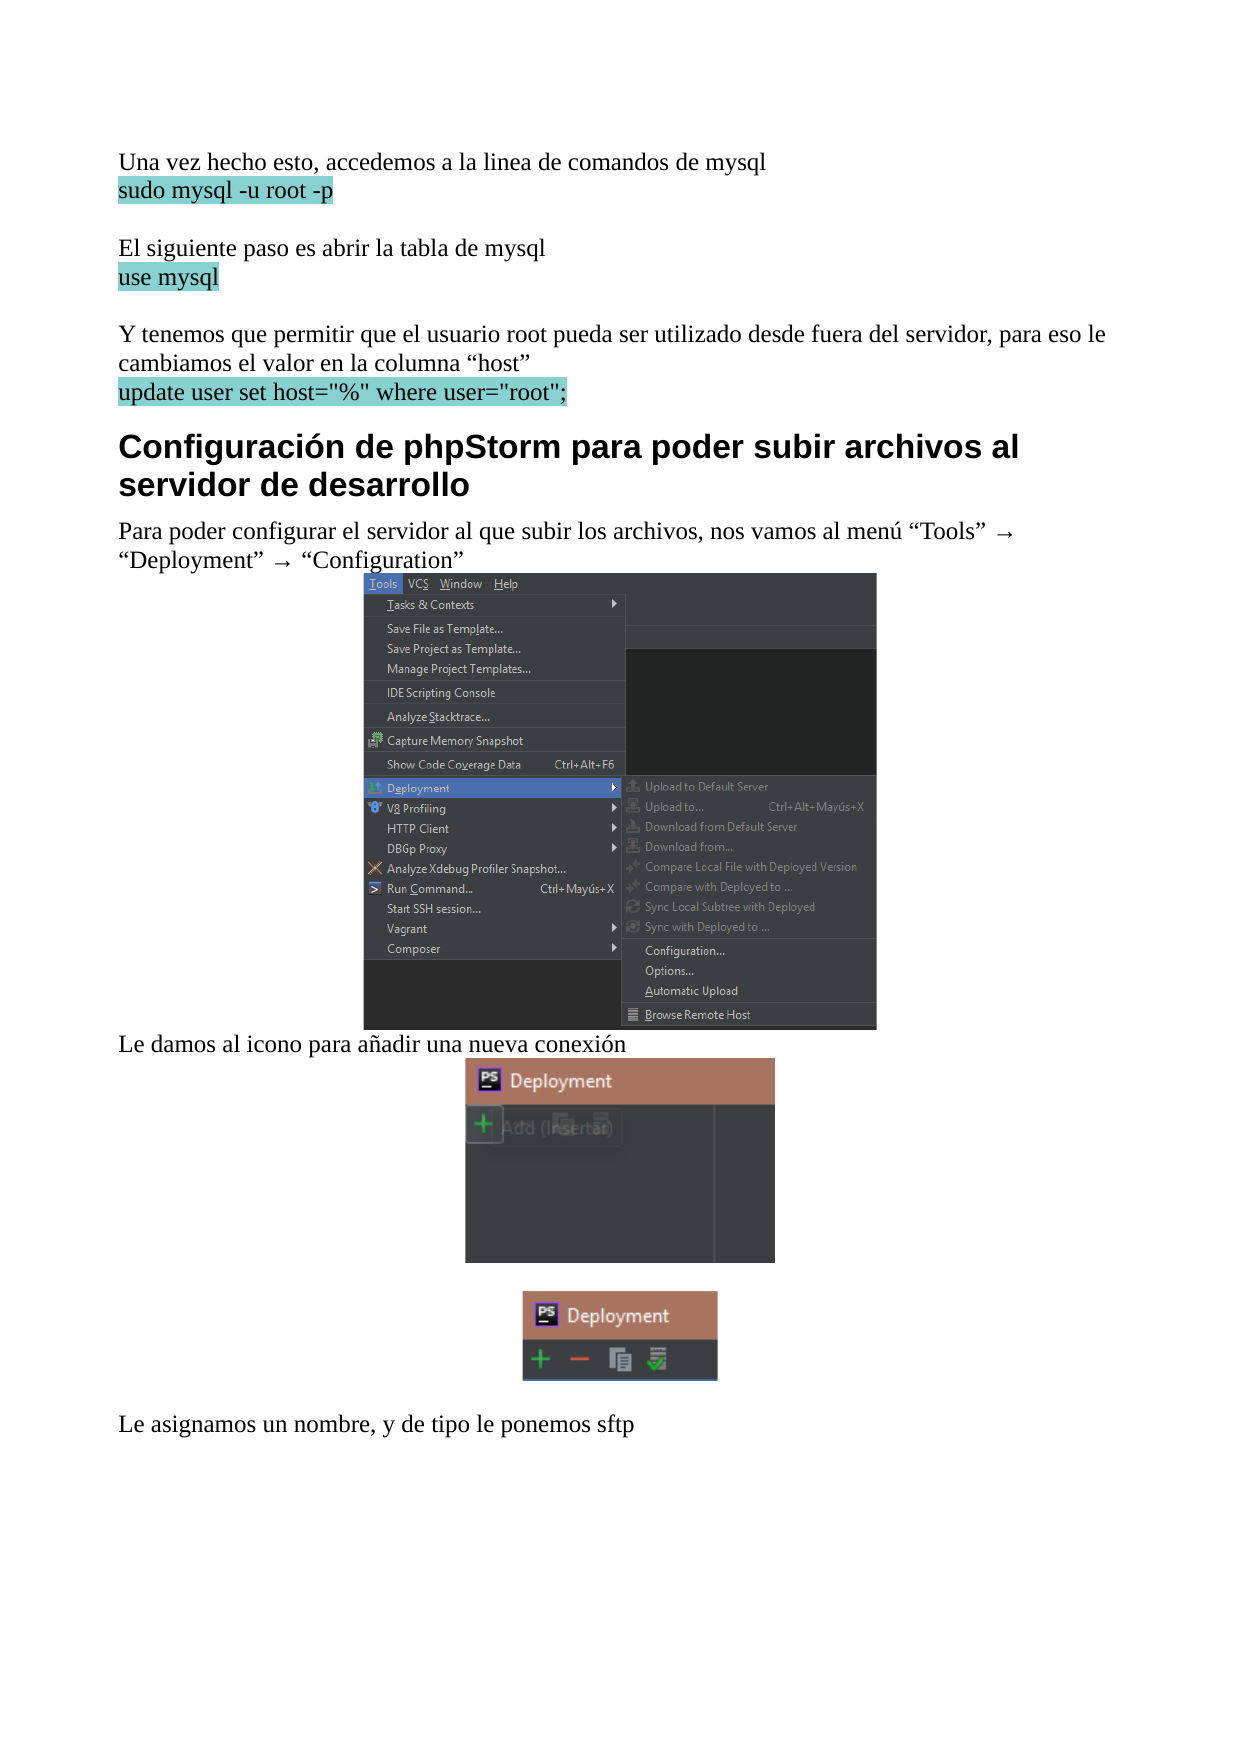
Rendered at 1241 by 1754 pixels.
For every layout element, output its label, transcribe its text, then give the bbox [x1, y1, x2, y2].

text use mysql [118, 262, 1122, 291]
picture [465, 1058, 775, 1263]
text Le asignamos un nombre, y de tipo le ponemos sftp [118, 1409, 1122, 1438]
picture [522, 1291, 718, 1381]
text sudo mysql -u root -p [118, 176, 1122, 204]
text El siguiente paso es abrir la tabla de mysql [118, 233, 1122, 262]
text Y tenemos que permitir que el usuario root pueda ser utilizado desde fuera del servidor, para eso le cambiamos el valor en la columna “host” [118, 319, 1122, 377]
text update user set host="%" where user="root"; [118, 377, 1122, 406]
text Le damos al icono para añadir una nueva conexión [118, 1029, 1122, 1058]
picture [363, 573, 877, 1030]
subtitle Configuración de phpStorm para poder subir archivos al servidor de desarrollo [118, 426, 1122, 504]
text Para poder configurar el servidor al que subir los archivos, nos vamos al menú “Tools” → “Deployment” → “Configuration” [118, 516, 1122, 574]
text Una vez hecho esto, accedemos a la linea de comandos de mysql [118, 147, 1122, 176]
